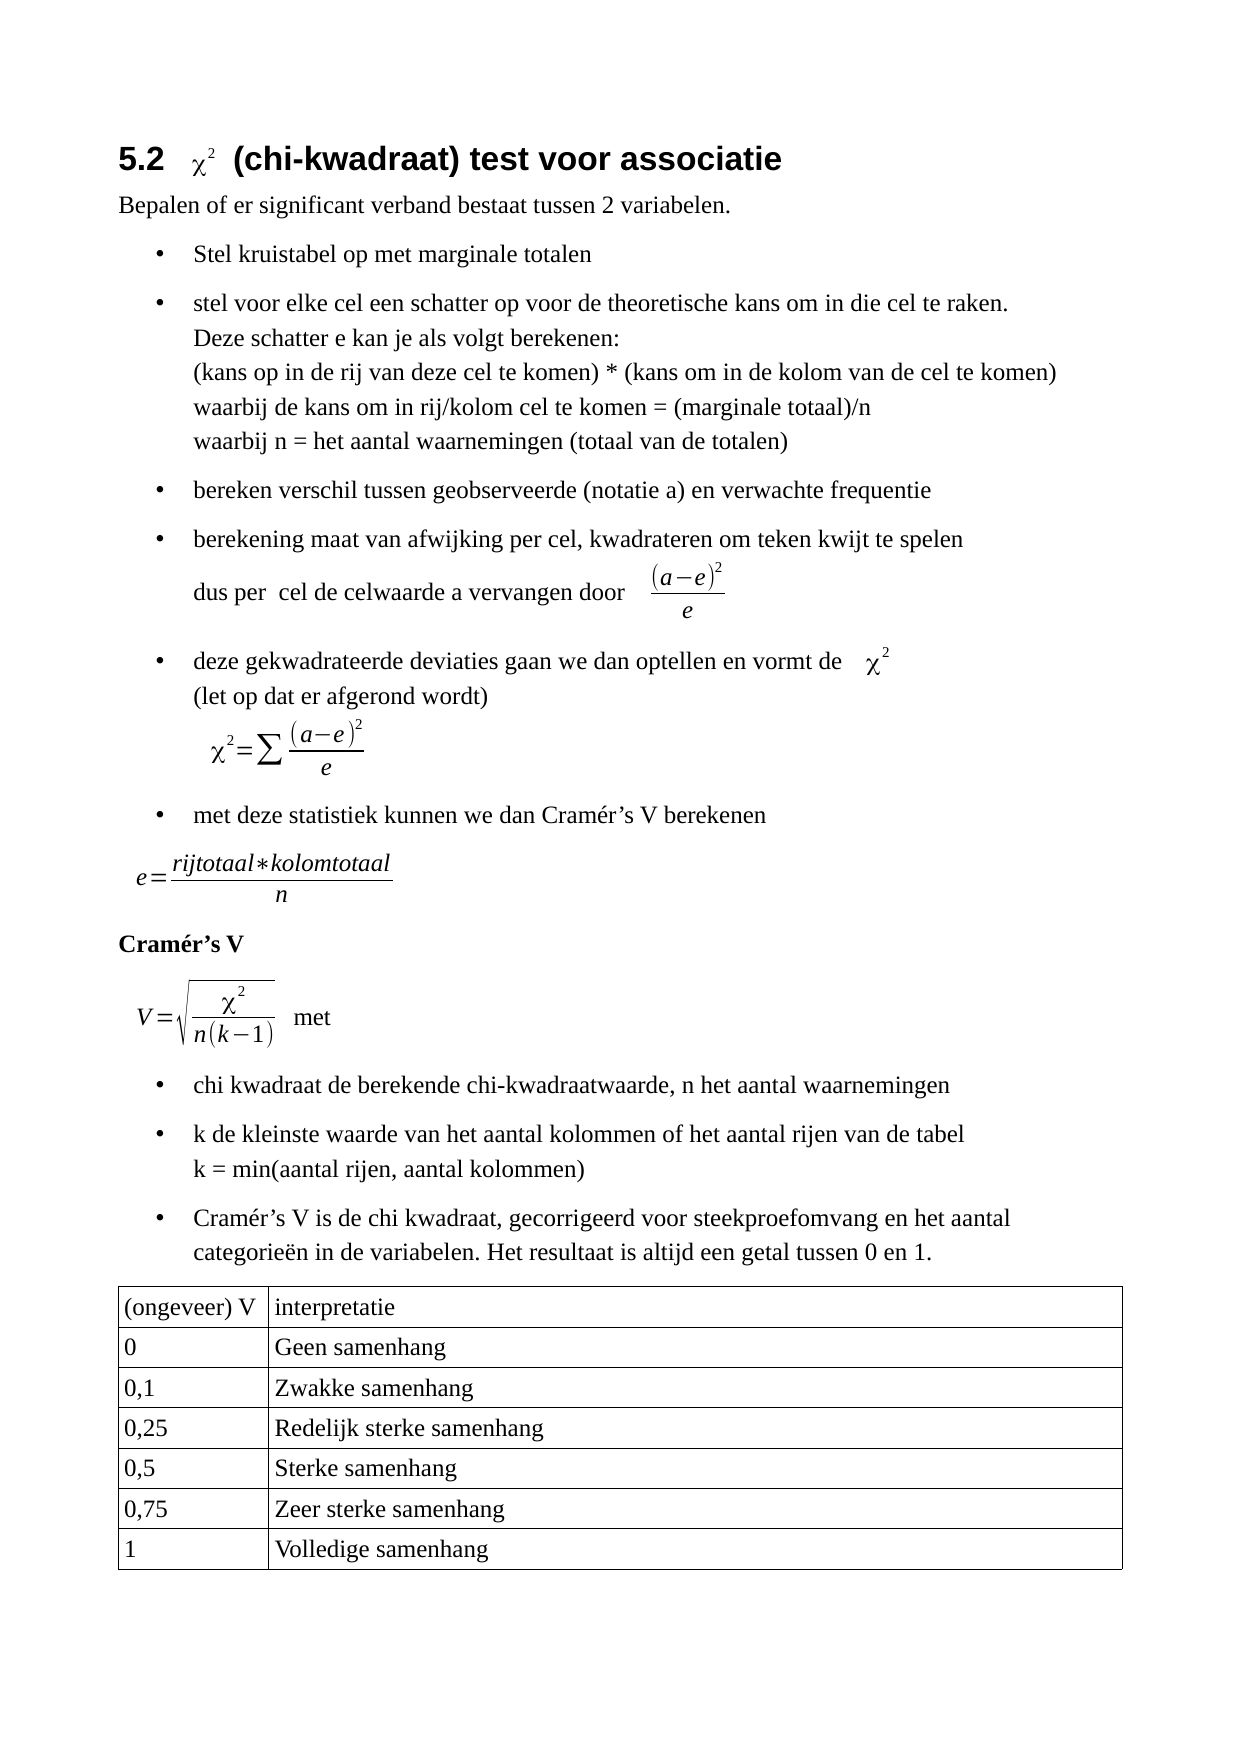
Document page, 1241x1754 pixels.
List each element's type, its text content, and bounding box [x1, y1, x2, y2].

table_cell 0,5 [119, 1449, 268, 1488]
table_cell Zwakke samenhang [269, 1368, 1122, 1407]
list k de kleinste waarde van het aantal kolommen of het aantal rijen van de tabel k = min(aantal rijen, aantal kolommen) [156, 1119, 1122, 1182]
subtitle 5.2 (chi-kwadraat) test voor associatie [118, 139, 1122, 178]
list Cramér’s V is de chi kwadraat, gecorrigeerd voor steekproefomvang en het aantal categorieën in de variabelen. Het resultaat is altijd een getal tussen 0 en 1. [156, 1203, 1122, 1266]
text Cramér’s V [118, 929, 1122, 958]
table_cell 0,1 [119, 1368, 268, 1407]
table_cell 0,25 [119, 1408, 268, 1447]
list stel voor elke cel een schatter op voor de theoretische kans om in die cel te raken. Deze schatter e kan je als volgt berekenen: (kans op in de rij van deze cel te komen) * (kans om in de kolom van de cel te komen) waarbij de kans om in rij/kolom cel te komen = (marginale totaal)/n waarbij n = het aantal waarnemingen (totaal van de totalen) [156, 288, 1122, 455]
table_cell Geen samenhang [269, 1328, 1122, 1367]
table_cell 0,75 [119, 1489, 268, 1528]
list deze gekwadrateerde deviaties gaan we dan optellen en vormt de (let op dat er afgerond wordt) [156, 643, 1122, 780]
list berekening maat van afwijking per cel, kwadrateren om teken kwijt te spelen dus per cel de celwaarde a vervangen door [156, 524, 1122, 623]
table_header (ongeveer) V [119, 1287, 268, 1327]
table_cell Sterke samenhang [269, 1449, 1122, 1488]
list met deze statistiek kunnen we dan Cramér’s V berekenen [156, 801, 1122, 829]
text met [118, 978, 1122, 1050]
list bereken verschil tussen geobserveerde (notatie a) en verwachte frequentie [156, 475, 1122, 504]
table_cell 0 [119, 1328, 268, 1367]
list Stel kruistabel op met marginale totalen [156, 239, 1122, 268]
table_cell Zeer sterke samenhang [269, 1489, 1122, 1528]
table_header interpretatie [269, 1287, 1122, 1327]
table_cell Redelijk sterke samenhang [269, 1408, 1122, 1447]
list chi kwadraat de berekende chi-kwadraatwaarde, n het aantal waarnemingen [156, 1070, 1122, 1099]
table_cell 1 [119, 1529, 268, 1568]
text Bepalen of er significant verband bestaat tussen 2 variabelen. [118, 190, 1122, 219]
table_cell Volledige samenhang [269, 1529, 1122, 1568]
